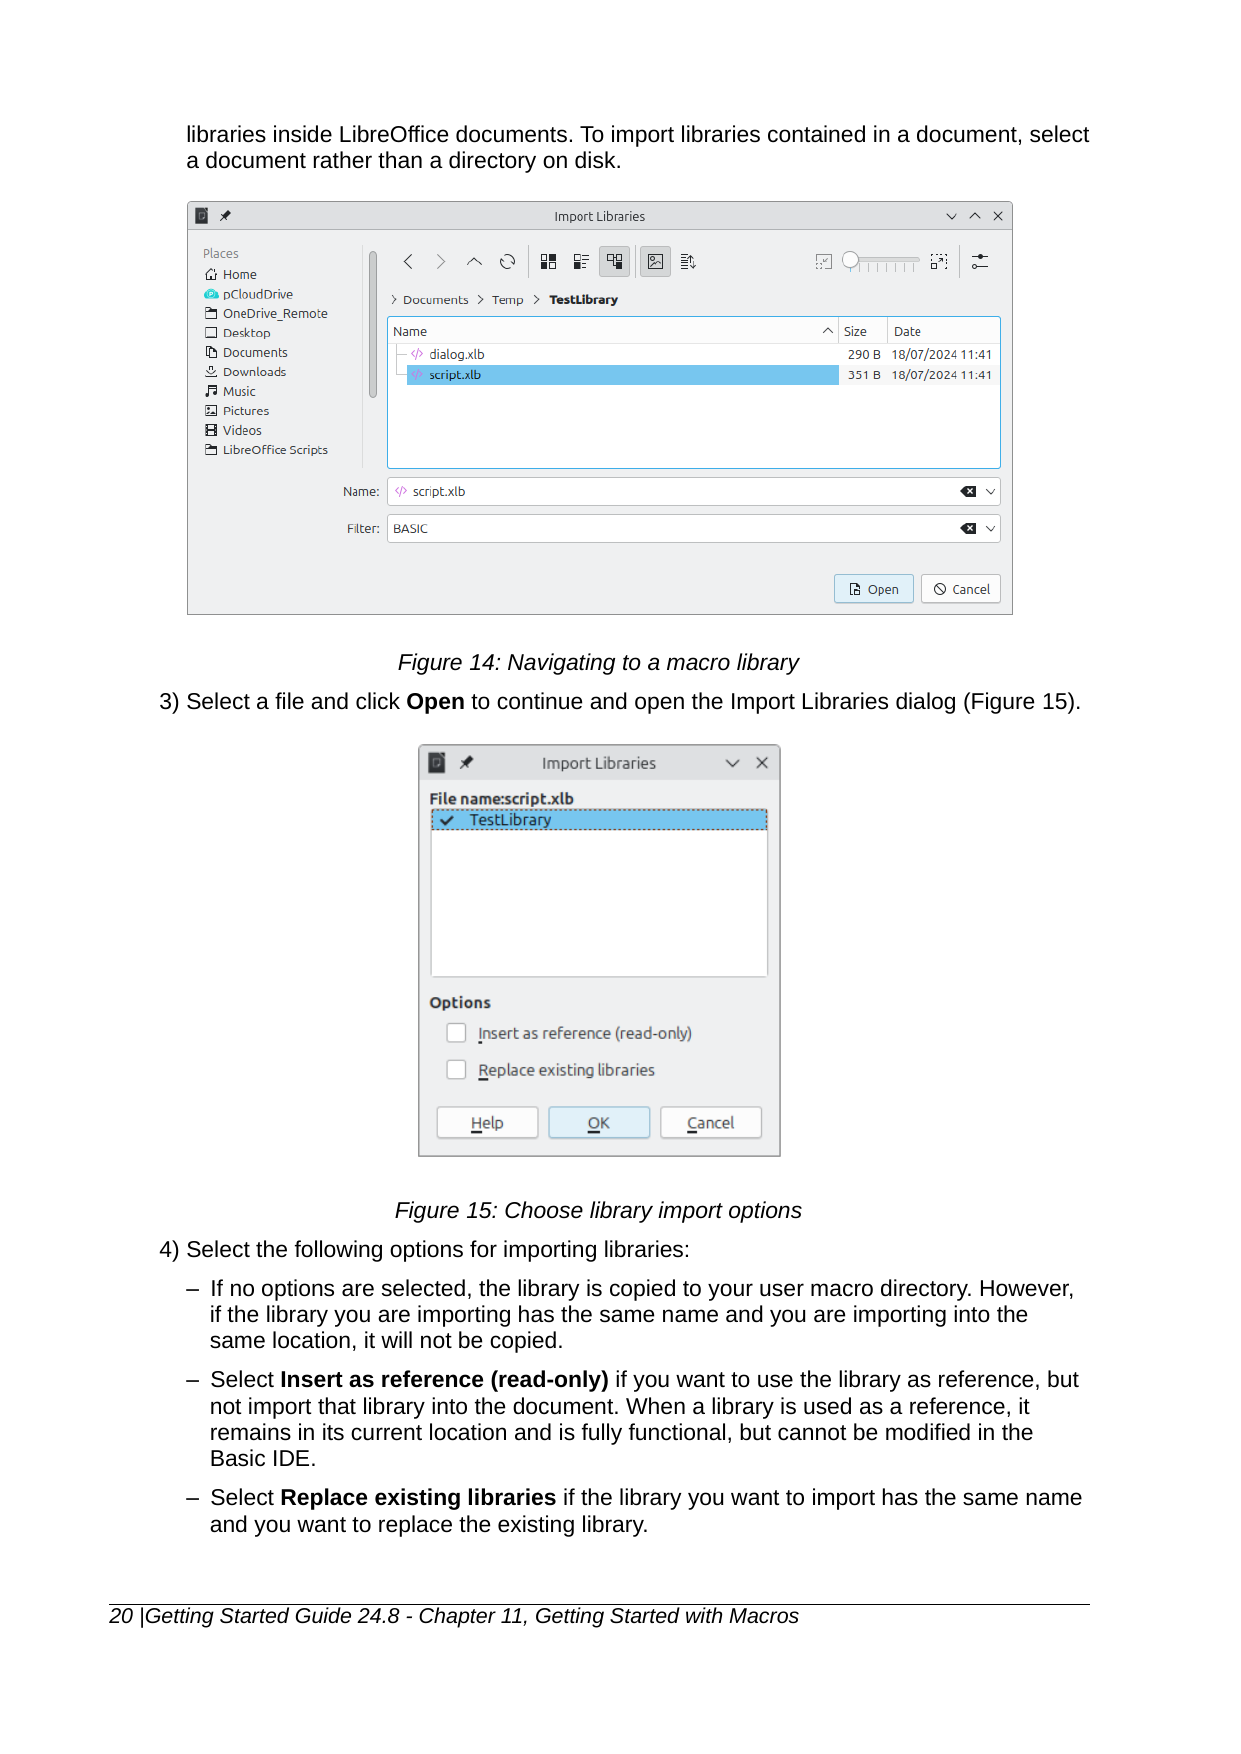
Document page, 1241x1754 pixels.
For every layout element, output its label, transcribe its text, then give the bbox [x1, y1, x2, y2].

picture [395, 726, 804, 1185]
list Select Replace existing libraries if the library you want to import has the same name and you want to replace the existing library. [186, 1484, 1090, 1537]
list If no options are selected, the library is copied to your user macro directory. However, if the library you are importing has the same name and you are importing into the same location, it will not be copied. [186, 1275, 1090, 1354]
list Select Insert as reference (read-only) if you want to use the library as reference, but not import that library into the document. When a library is used as a reference, it remains in its current location and is fully functional, but cannot be modified in the Basic IDE. [186, 1366, 1090, 1472]
list Select the following options for importing libraries: [186, 1236, 1090, 1262]
text Figure 15: Choose library import options [394, 1197, 804, 1223]
list Select a file and click Open to continue and open the Import Libraries dialog (Figure 15). [186, 688, 1090, 714]
text Figure 14: Navigating to a macro library [168, 649, 1031, 676]
list libraries inside LibreOffice documents. To import libraries contained in a document, select a document rather than a directory on disk. [186, 121, 1090, 174]
picture [168, 186, 1031, 637]
